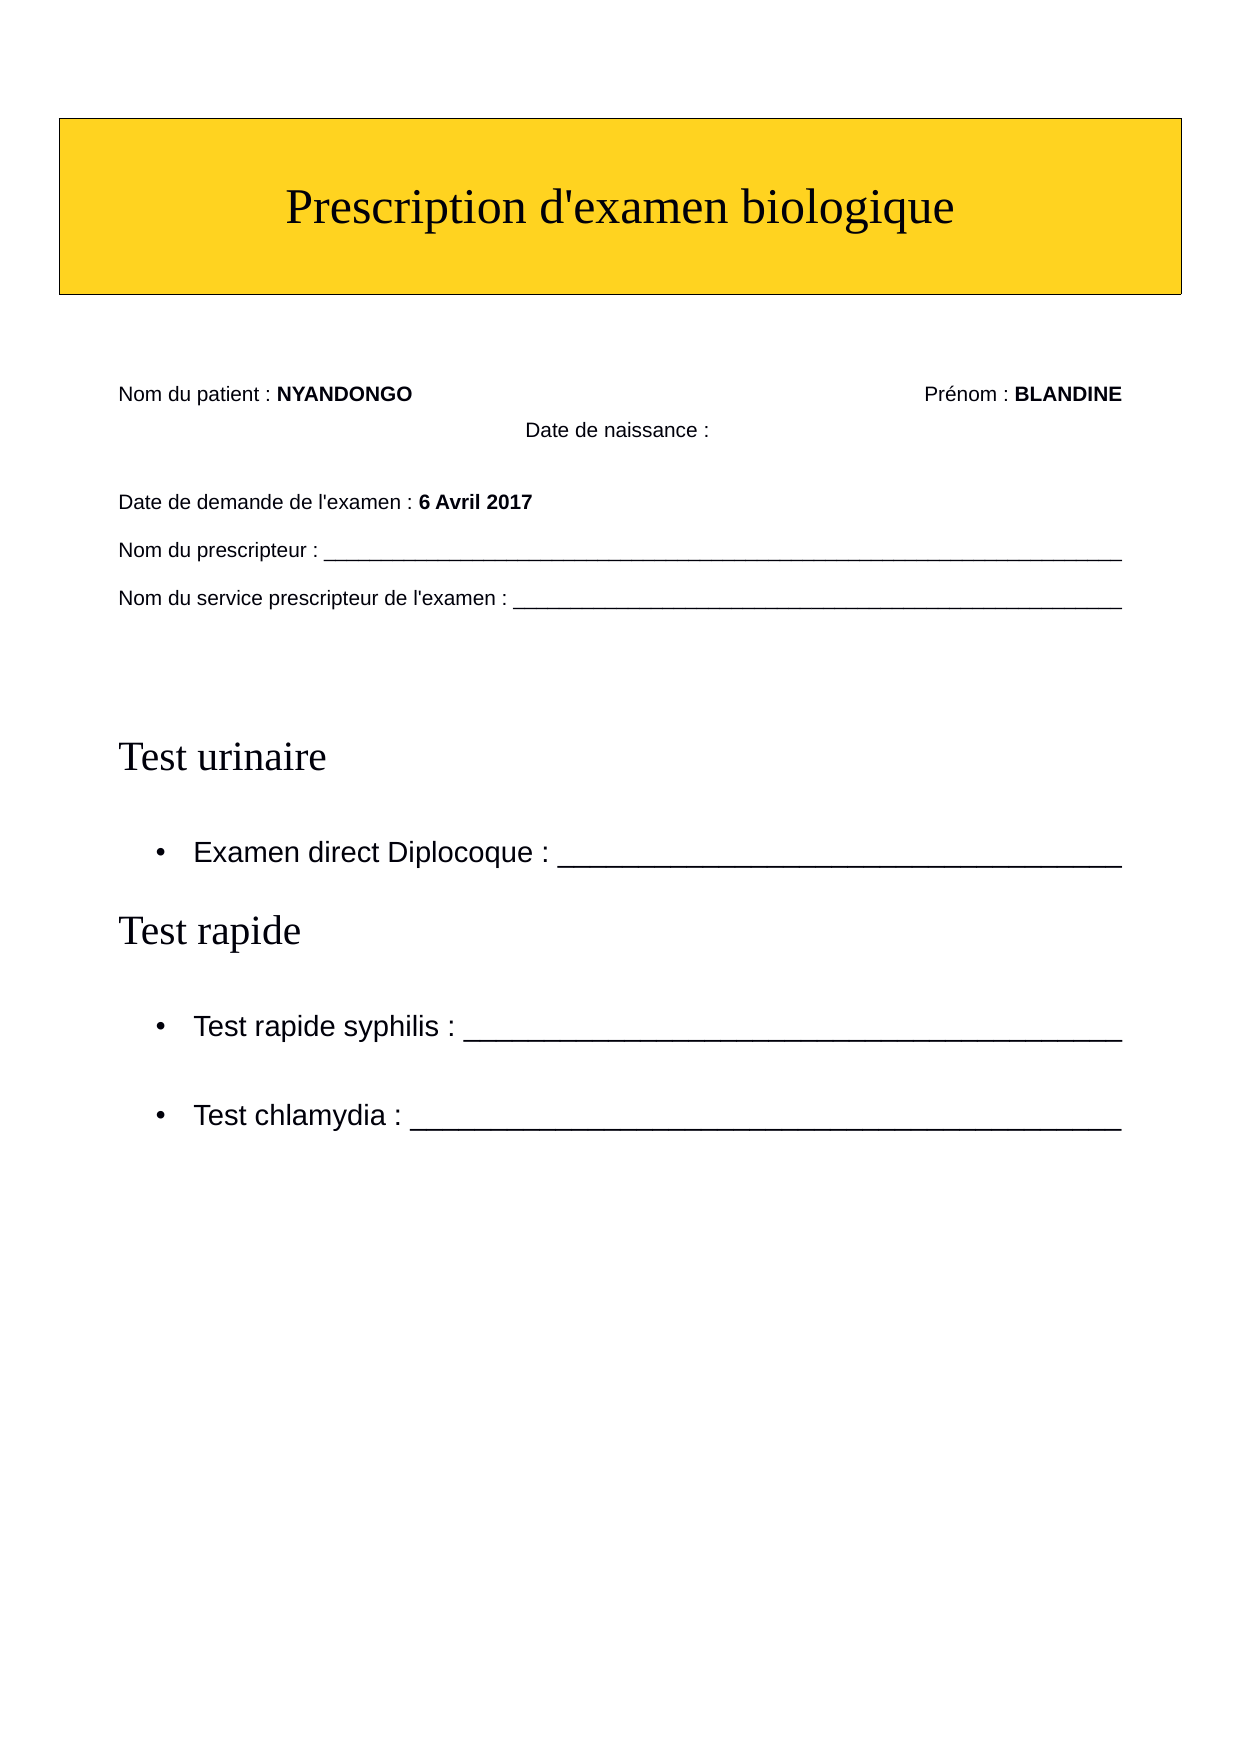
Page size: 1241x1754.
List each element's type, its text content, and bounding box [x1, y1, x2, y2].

subtitle Test rapide [118, 905, 1122, 953]
list Examen direct Diplocoque : [156, 792, 1122, 880]
list Test rapide syphilis : [156, 966, 1122, 1054]
text Nom du prescripteur : [118, 537, 1122, 561]
text Date de demande de l'examen : 6 Avril 2017 [118, 489, 1122, 513]
subtitle Prescription d'examen biologique [60, 119, 1181, 294]
list Test chlamydia : [156, 1054, 1122, 1143]
text Date de naissance : [118, 418, 1122, 442]
subtitle Test urinaire [118, 731, 1122, 779]
text Nom du patient : NYANDONGO Prénom : BLANDINE [118, 382, 1122, 406]
text Nom du service prescripteur de l'examen : [118, 585, 1122, 609]
